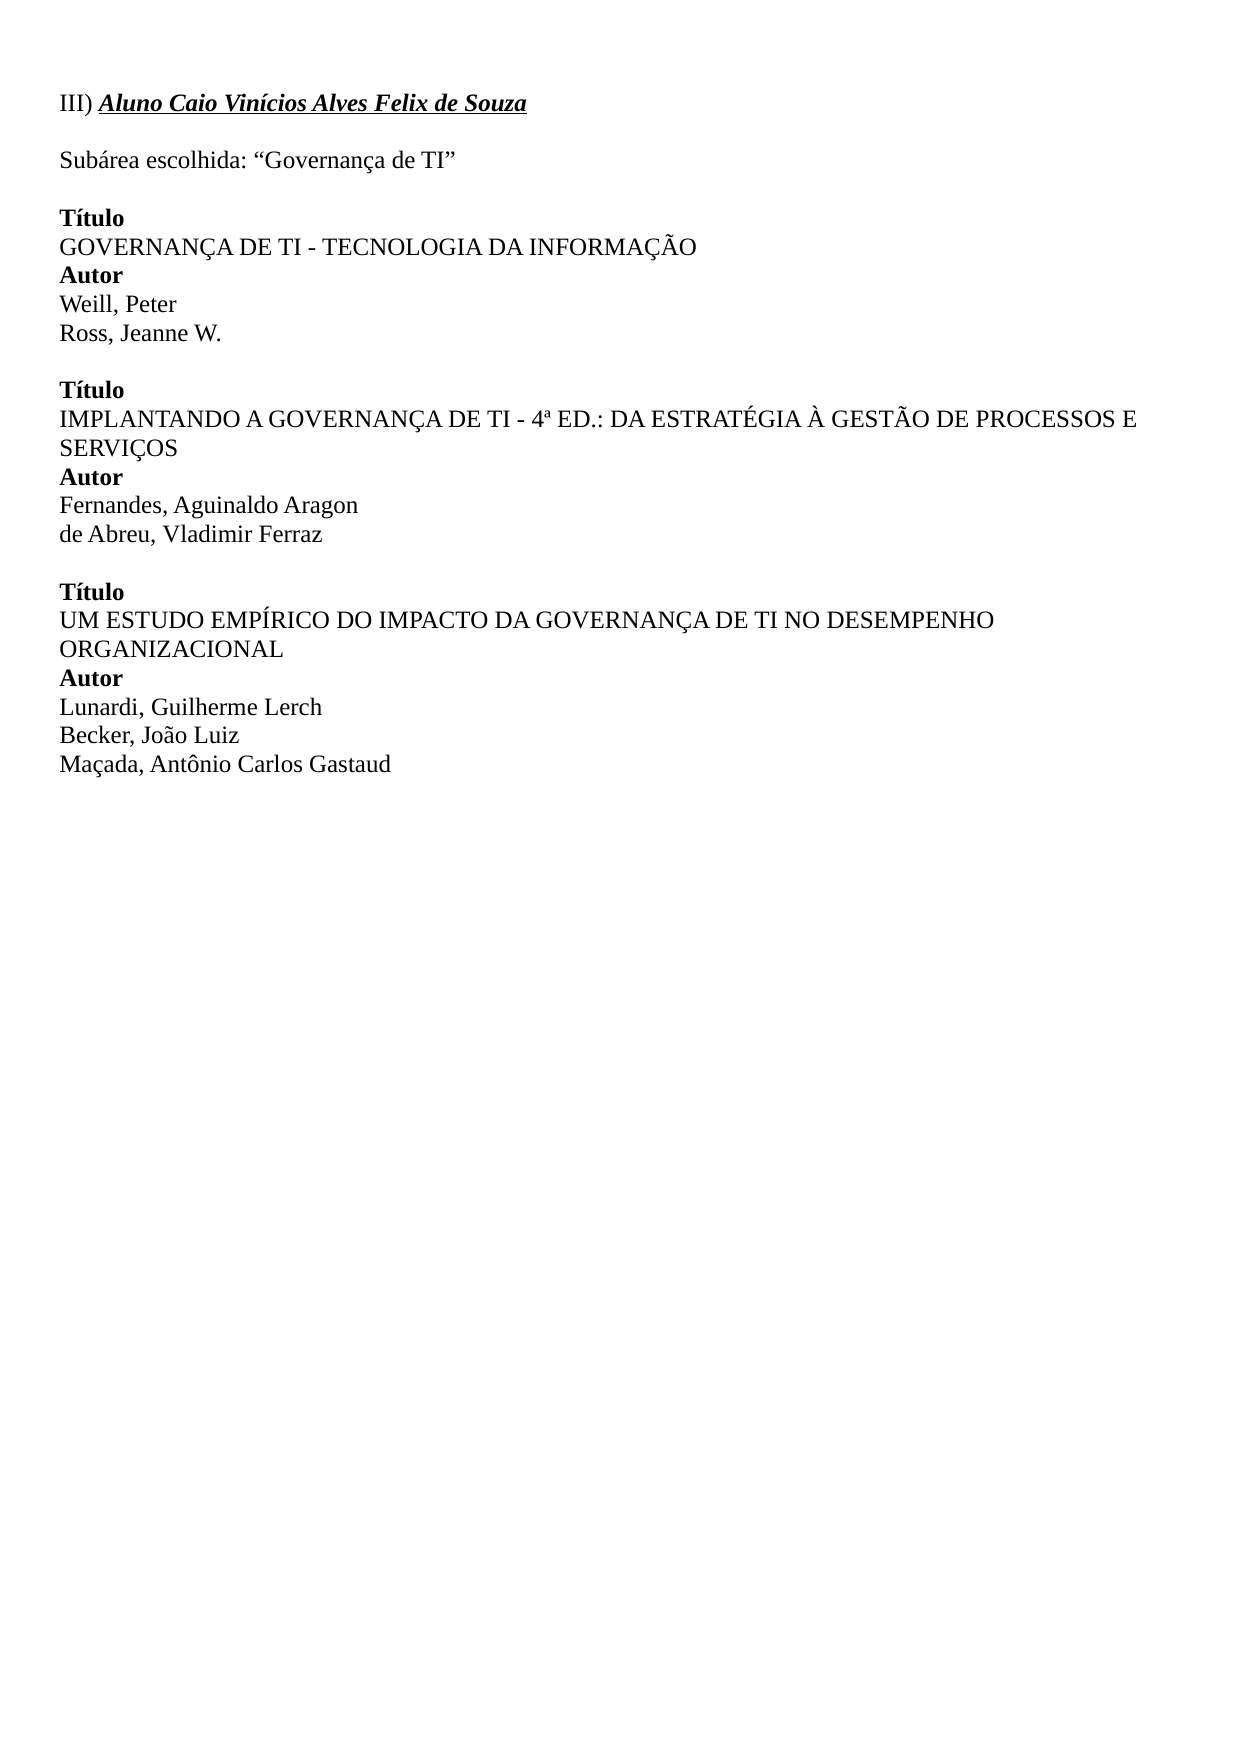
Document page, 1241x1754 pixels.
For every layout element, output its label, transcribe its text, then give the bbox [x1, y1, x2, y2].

text Fernandes, Aguinaldo Aragon [59, 490, 1181, 519]
text Autor [59, 663, 1181, 692]
text Autor [59, 462, 1181, 490]
text Ross, Jeanne W. [59, 318, 1181, 347]
text Título [59, 203, 1181, 232]
text Maçada, Antônio Carlos Gastaud [59, 749, 1181, 778]
text IMPLANTANDO A GOVERNANÇA DE TI - 4ª ED.: DA ESTRATÉGIA À GESTÃO DE PROCESSOS E SERVIÇOS [59, 404, 1181, 462]
text Título [59, 577, 1181, 605]
text Lunardi, Guilherme Lerch [59, 692, 1181, 720]
text UM ESTUDO EMPÍRICO DO IMPACTO DA GOVERNANÇA DE TI NO DESEMPENHO ORGANIZACIONAL [59, 605, 1181, 663]
text Subárea escolhida: “Governança de TI” [59, 145, 1181, 174]
text GOVERNANÇA DE TI - TECNOLOGIA DA INFORMAÇÃO [59, 232, 1181, 260]
text Becker, João Luiz [59, 720, 1181, 749]
text de Abreu, Vladimir Ferraz [59, 519, 1181, 548]
text III) Aluno Caio Vinícios Alves Felix de Souza [59, 88, 1181, 117]
text Autor [59, 260, 1181, 289]
text Weill, Peter [59, 289, 1181, 318]
text Título [59, 375, 1181, 404]
